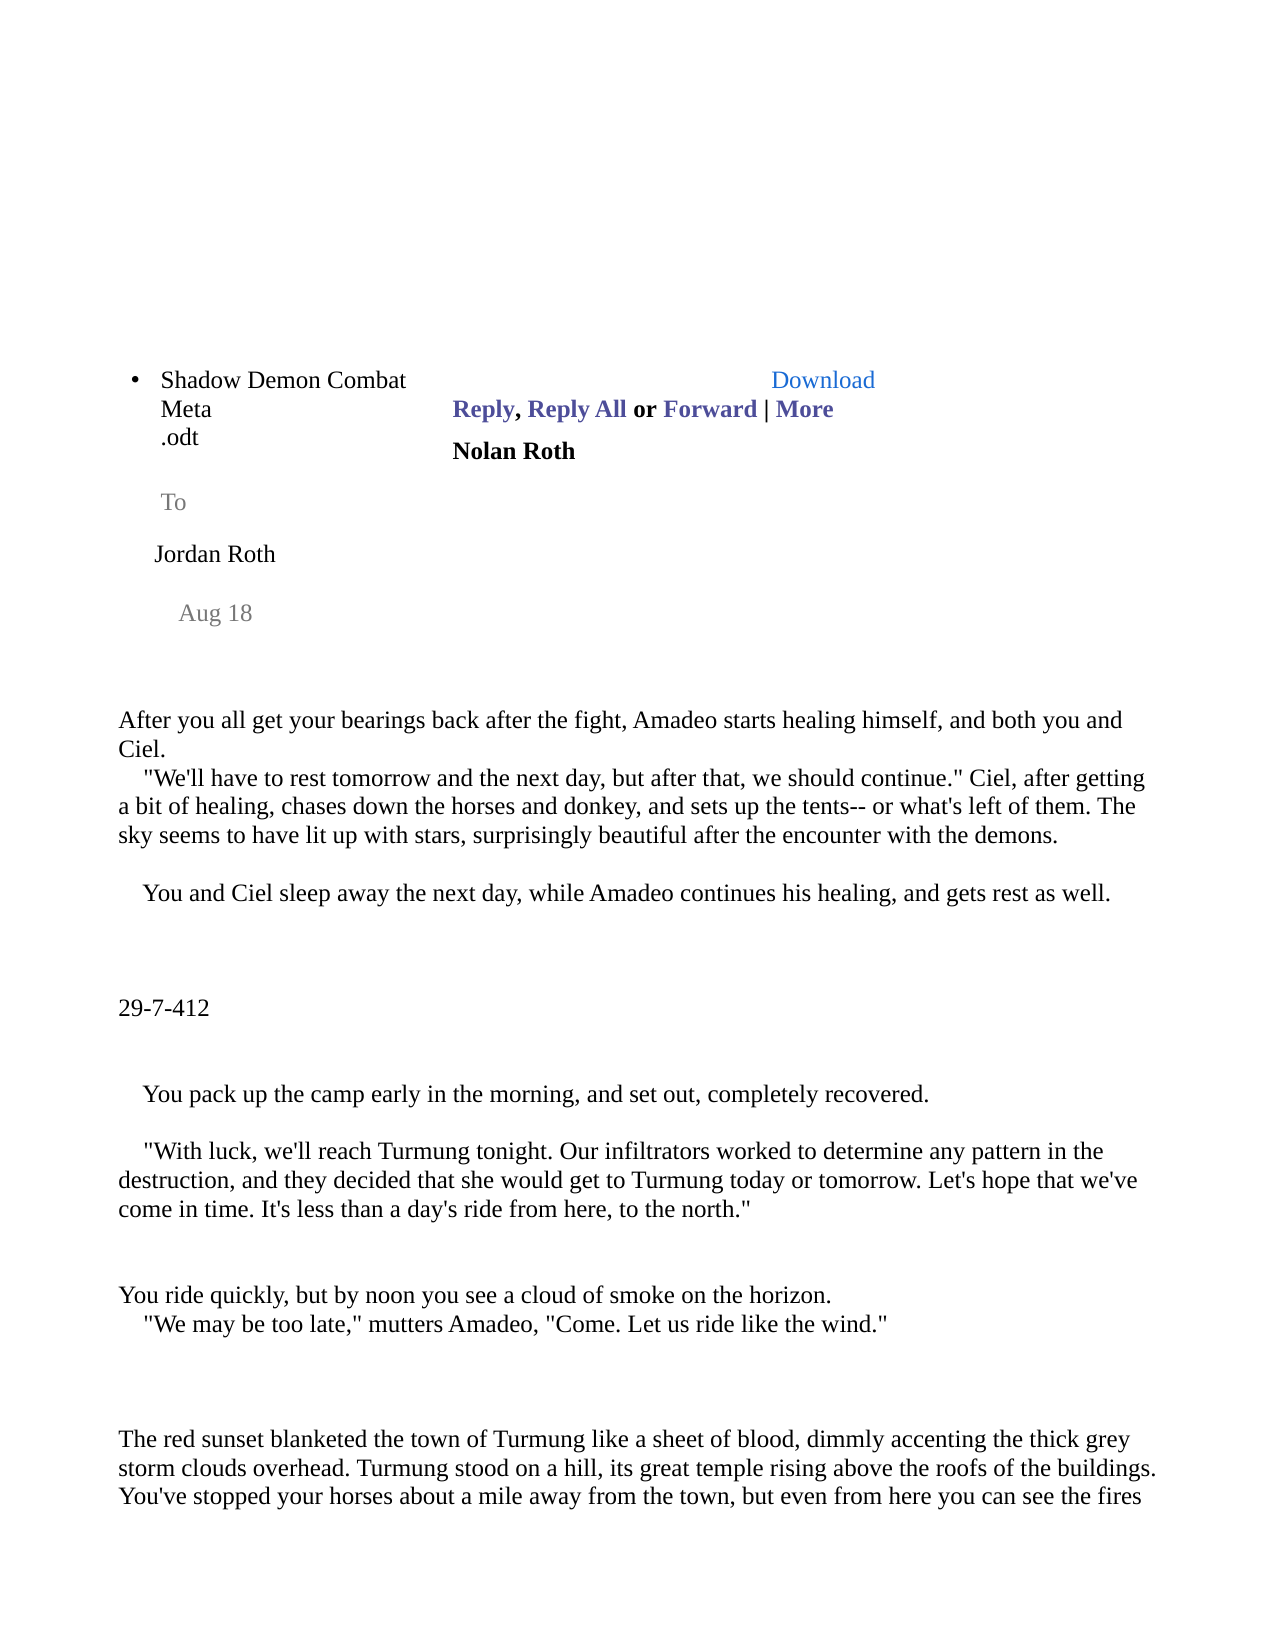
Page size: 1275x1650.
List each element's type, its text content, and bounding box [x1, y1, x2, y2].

text 29-7-412 [118, 993, 1157, 1021]
text Jordan Roth [154, 535, 1005, 568]
text Aug 18 [163, 589, 1113, 636]
text You and Ciel sleep away the next day, while Amadeo continues his healing, and gets rest as well. [118, 878, 1157, 935]
text After you all get your bearings back after the fight, Amadeo starts healing himself, and both you and Ciel. [118, 705, 1157, 763]
text You ride quickly, but by noon you see a cloud of smoke on the horizon. [118, 1280, 1157, 1309]
list Shadow Demon Combat Meta [160, 365, 410, 422]
text "We may be too late," mutters Amadeo, "Come. Let us ride like the wind." [118, 1309, 1157, 1366]
list Download [771, 365, 1115, 394]
text You pack up the camp early in the morning, and set out, completely recovered. [118, 1079, 1157, 1136]
text [27, 436, 52, 465]
list .odt [160, 422, 410, 451]
text "We'll have to rest tomorrow and the next day, but after that, we should continue." Ciel, after getting a bit of healing, chases down the horses and donkey, and sets up the tents-- or what's left of them. The sky seems to have lit up with stars, surprisingly beautiful after the encounter with the demons. [118, 763, 1157, 878]
text The red sunset blanketed the town of Turmung like a sheet of blood, dimmly accenting the thick grey storm clouds overhead. Turmung stood on a hill, its great temple rising above the roofs of the buildings. You've stopped your horses about a mile away from the town, but even from here you can see the fires [118, 1424, 1157, 1510]
text Nolan Roth [160, 432, 1115, 465]
text Reply, Reply All or Forward | More [410, 394, 1115, 422]
text To [160, 483, 1005, 516]
text "With luck, we'll reach Turmung tonight. Our infiltrators worked to determine any pattern in the destruction, and they decided that she would get to Turmung today or tomorrow. Let's hope that we've come in time. It's less than a day's ride from here, to the north." [118, 1136, 1157, 1223]
